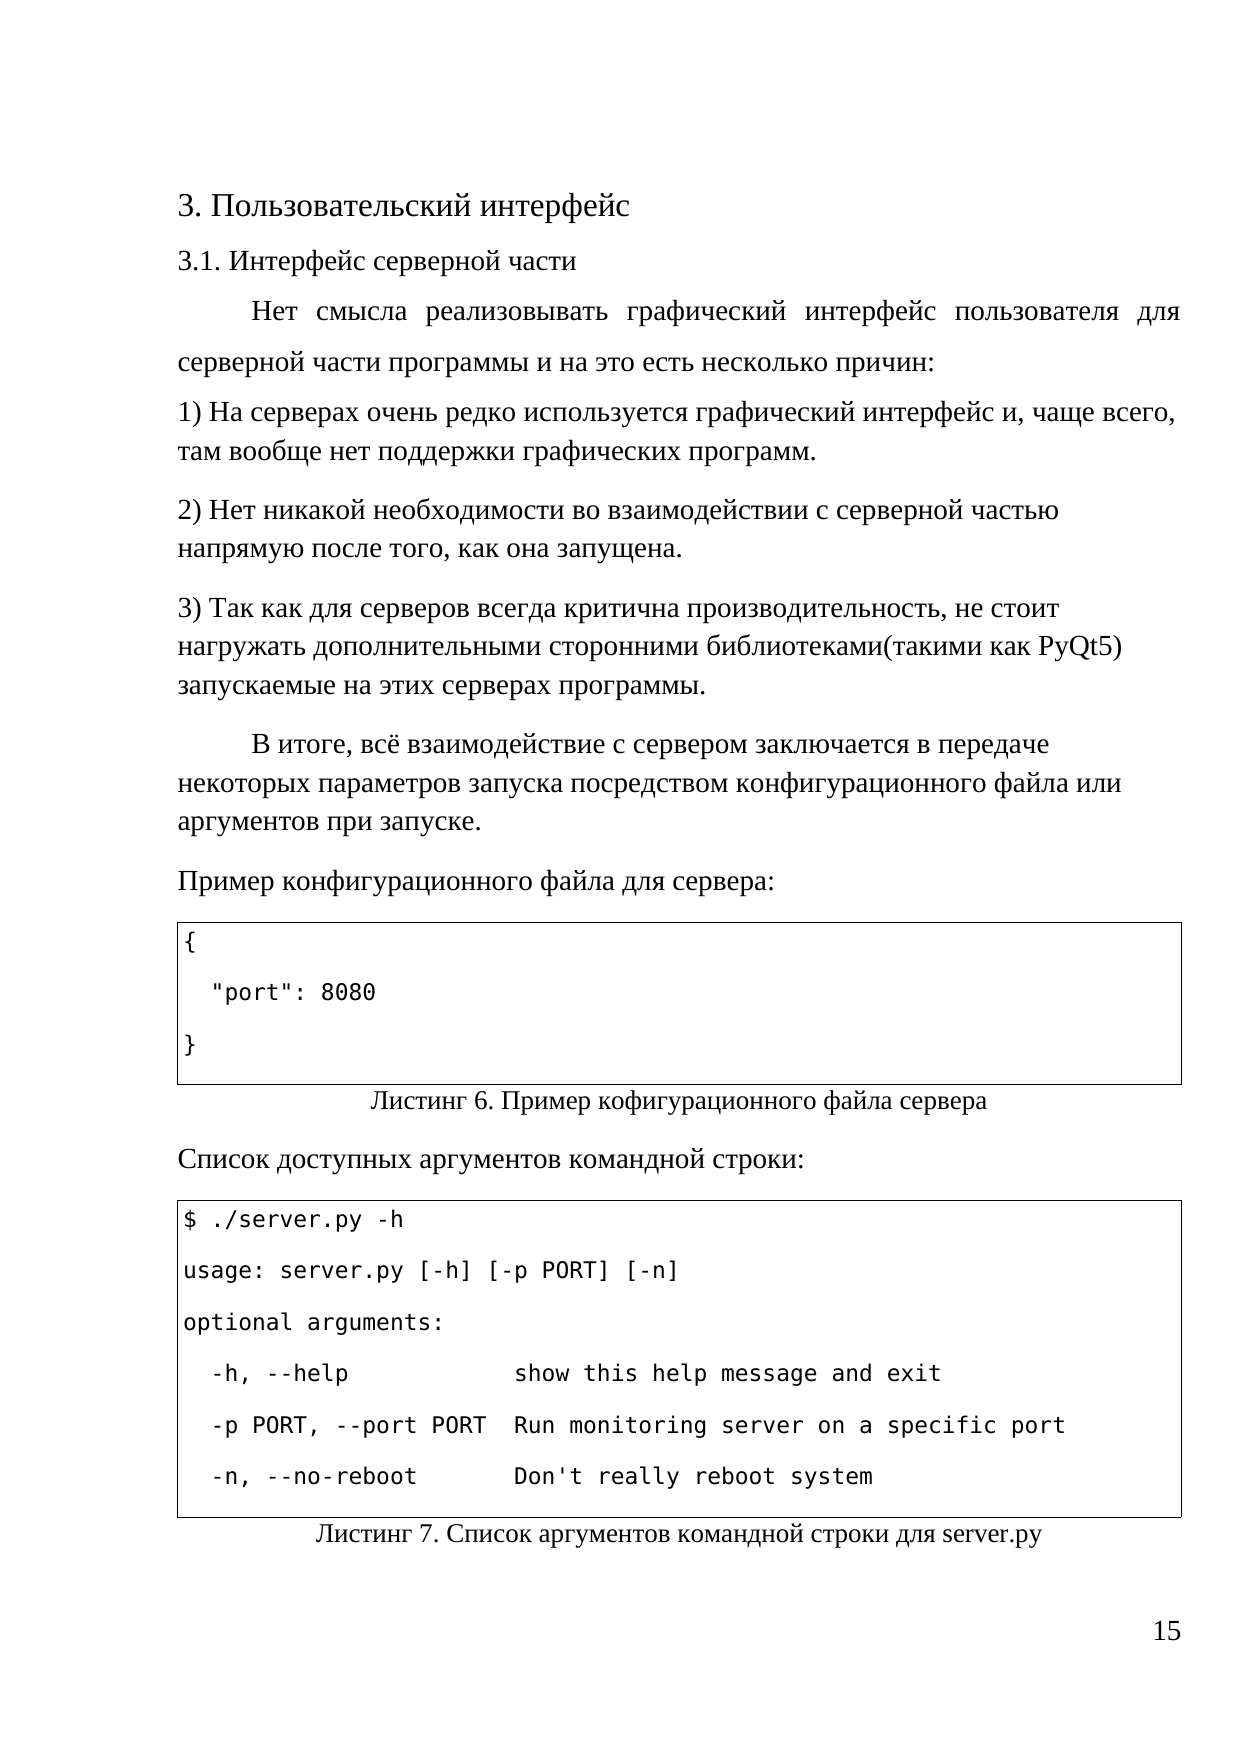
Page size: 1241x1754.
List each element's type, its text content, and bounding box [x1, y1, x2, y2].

table_header $ ./server.py -h usage: server.py [-h] [-p PORT] [-n] optional arguments: -h, --help show this help message and exit -p PORT, --port PORT Run monitoring server on a specific port -n, --no-reboot Don't really reboot system [178, 1201, 1181, 1517]
subtitle 3. Пользовательский интерфейс [177, 186, 1181, 224]
text В итоге, всё взаимодействие с сервером заключается в передаче некоторых параметров запуска посредством конфигурационного файла или аргументов при запуске. [177, 726, 1181, 837]
text Листинг 6. Пример кофигурационного файла сервера [177, 1085, 1181, 1116]
subtitle 3.1. Интерфейс серверной части [177, 243, 1181, 277]
text Список доступных аргументов командной строки: [177, 1141, 1181, 1174]
text Листинг 7. Список аргументов командной строки для server.py [177, 1518, 1181, 1548]
table_header { "port": 8080 } [178, 923, 1181, 1084]
text 3) Так как для серверов всегда критична производительность, не стоит нагружать дополнительными сторонними библиотеками(такими как PyQt5) запускаемые на этих серверах программы. [177, 590, 1181, 701]
text Нет смысла реализовывать графический интерфейс пользователя для серверной части программы и на это есть несколько причин: [177, 293, 1181, 377]
text 1) На серверах очень редко используется графический интерфейс и, чаще всего, там вообще нет поддержки графических программ. [177, 394, 1181, 466]
text Пример конфигурационного файла для сервера: [177, 863, 1181, 896]
text 2) Нет никакой необходимости во взаимодействии с серверной частью напрямую после того, как она запущена. [177, 492, 1181, 564]
